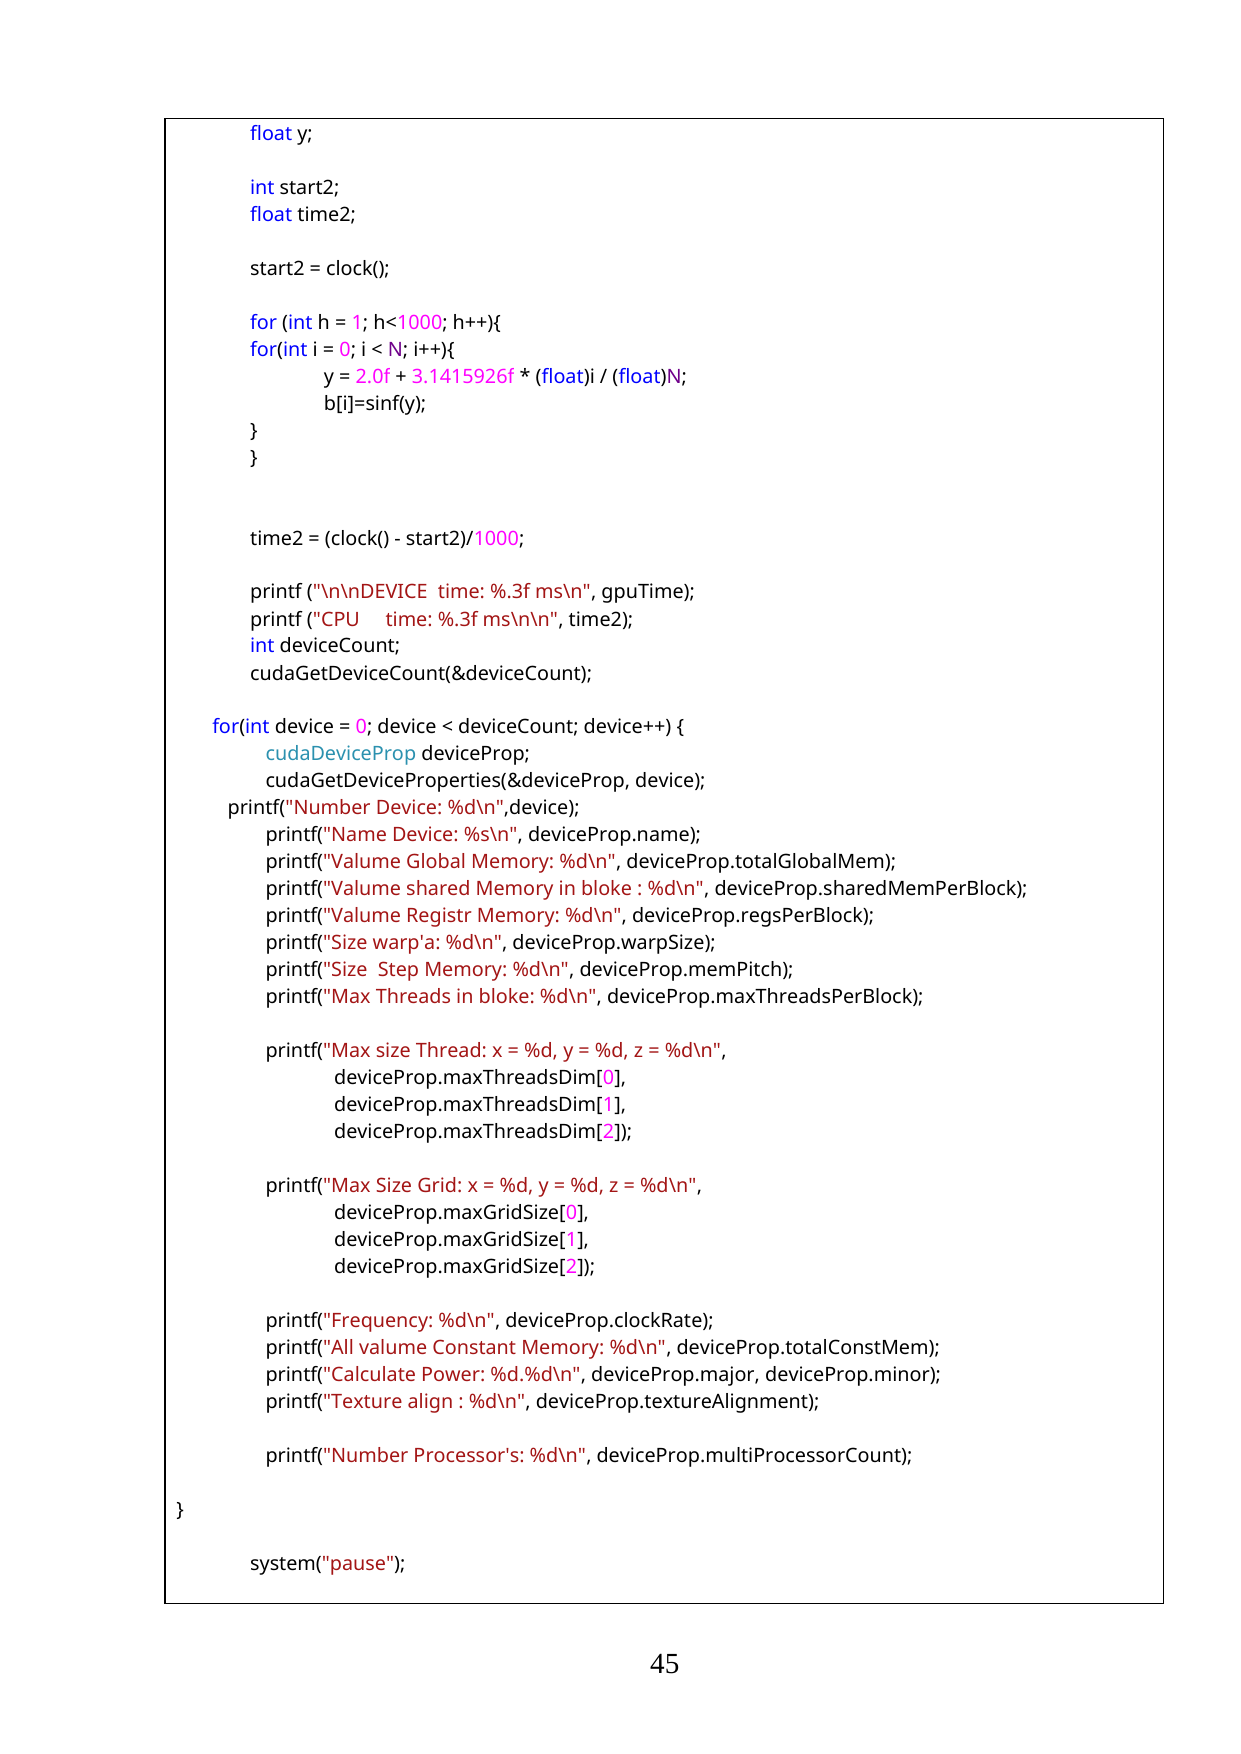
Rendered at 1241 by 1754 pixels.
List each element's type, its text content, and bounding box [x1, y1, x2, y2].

table_cell float y; int start2; float time2; start2 = clock(); for (int h = 1; h<1000; h++){ for(int i = 0; i < N; i++){ y = 2.0f + 3.1415926f * (float)i / (float)N; b[i]=sinf(y); } } time2 = (clock() - start2)/1000; printf ("\n\nDEVICE time: %.3f ms\n", gpuTime); printf ("CPU time: %.3f ms\n\n", time2); int deviceCount; cudaGetDeviceCount(&deviceCount); for(int device = 0; device < deviceCount; device++) { cudaDeviceProp deviceProp; cudaGetDeviceProperties(&deviceProp, device); printf("Number Device: %d\n",device); printf("Name Device: %s\n", deviceProp.name); printf("Valume Global Memory: %d\n", deviceProp.totalGlobalMem); printf("Valume shared Memory in bloke : %d\n", deviceProp.sharedMemPerBlock); printf("Valume Registr Memory: %d\n", deviceProp.regsPerBlock); printf("Size warp'a: %d\n", deviceProp.warpSize); printf("Size Step Memory: %d\n", deviceProp.memPitch); printf("Max Threads in bloke: %d\n", deviceProp.maxThreadsPerBlock); printf("Max size Thread: x = %d, y = %d, z = %d\n", deviceProp.maxThreadsDim[0], deviceProp.maxThreadsDim[1], deviceProp.maxThreadsDim[2]); printf("Max Size Grid: x = %d, y = %d, z = %d\n", deviceProp.maxGridSize[0], deviceProp.maxGridSize[1], deviceProp.maxGridSize[2]); printf("Frequency: %d\n", deviceProp.clockRate); printf("All valume Constant Memory: %d\n", deviceProp.totalConstMem); printf("Calculate Power: %d.%d\n", deviceProp.major, deviceProp.minor); printf("Texture align : %d\n", deviceProp.textureAlignment); printf("Number Processor's: %d\n", deviceProp.multiProcessorCount); } system("pause"); [166, 119, 1163, 1603]
